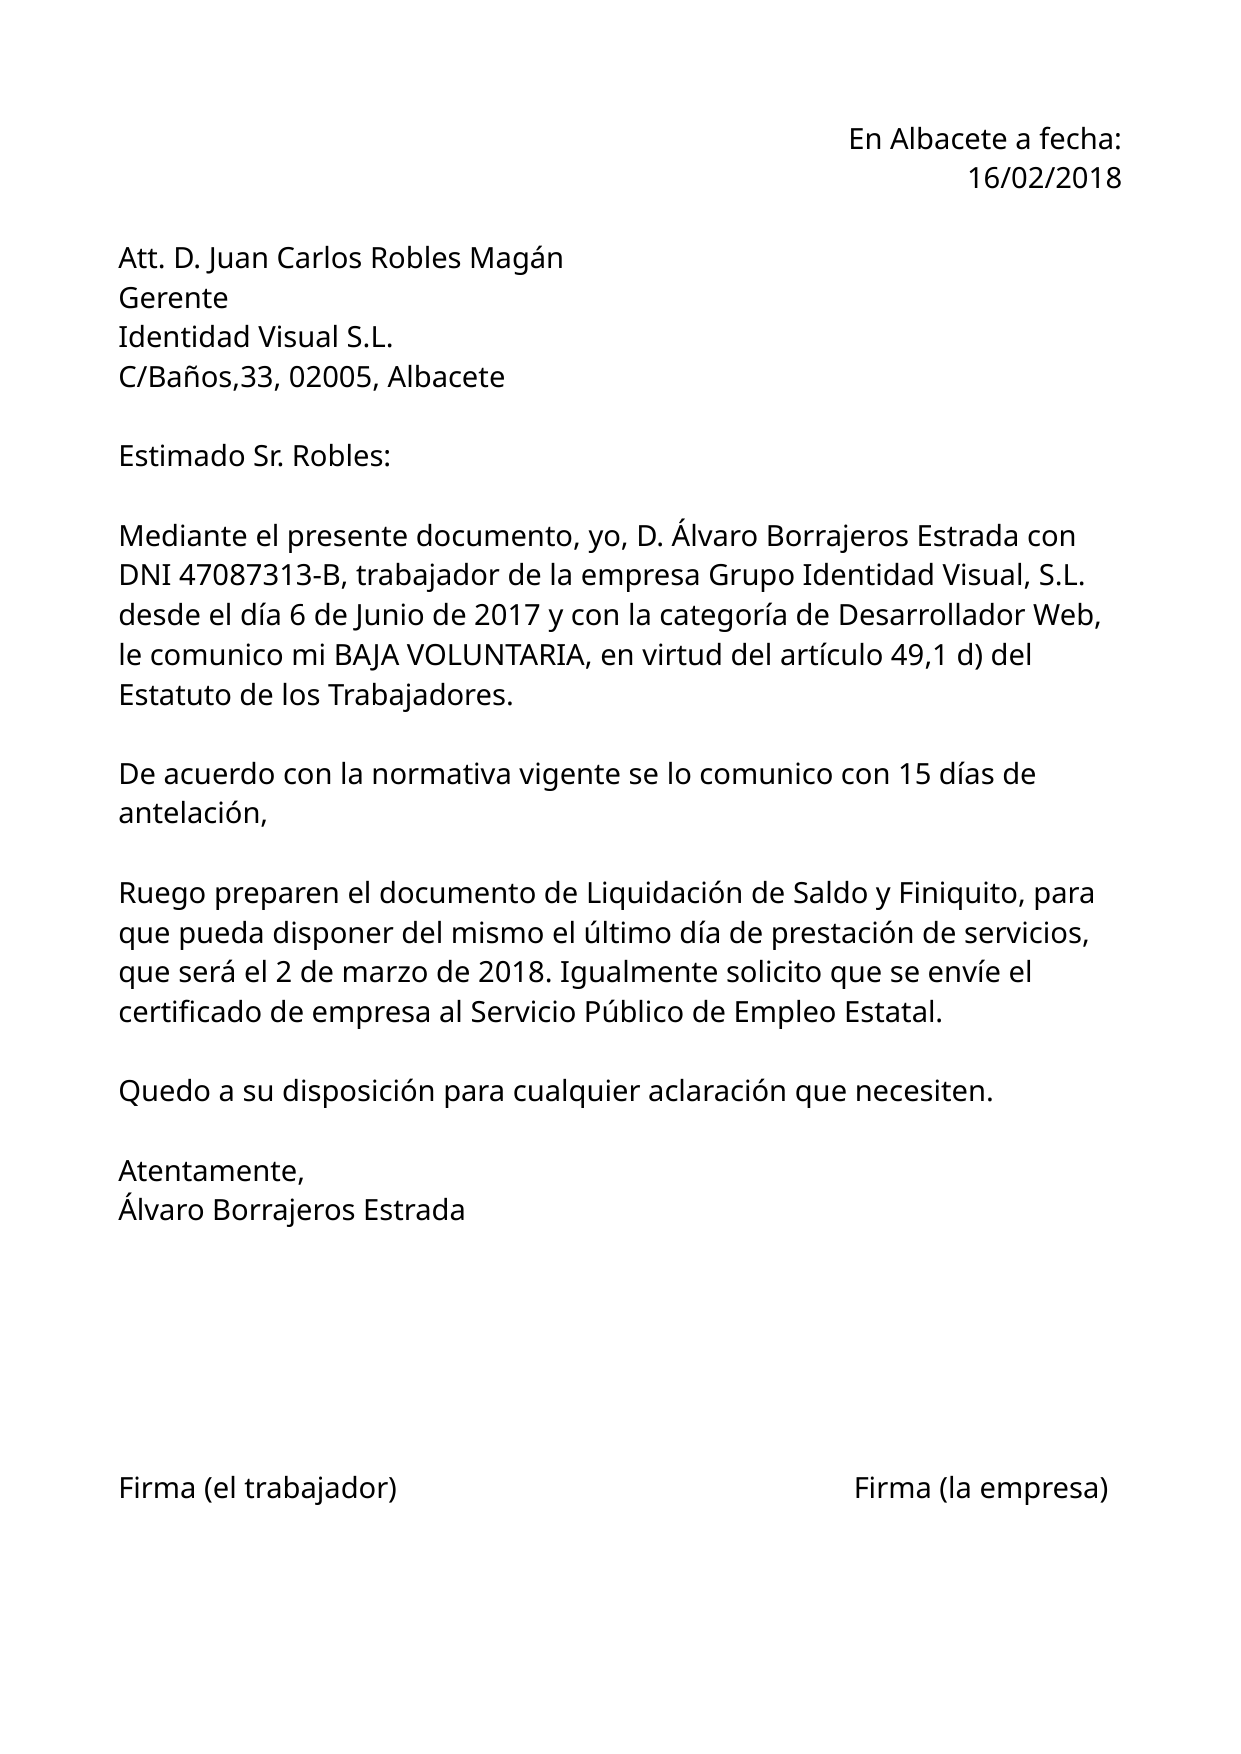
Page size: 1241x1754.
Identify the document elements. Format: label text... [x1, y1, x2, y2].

text Mediante el presente documento, yo, D. Álvaro Borrajeros Estrada con DNI 47087313-B, trabajador de la empresa Grupo Identidad Visual, S.L. desde el día 6 de Junio de 2017 y con la categoría de Desarrollador Web, le comunico mi BAJA VOLUNTARIA, en virtud del artículo 49,1 d) del Estatuto de los Trabajadores. [118, 515, 1122, 713]
text Gerente [118, 277, 1122, 317]
text De acuerdo con la normativa vigente se lo comunico con 15 días de antelación, [118, 753, 1122, 832]
text Identidad Visual S.L. [118, 317, 1122, 356]
text Álvaro Borrajeros Estrada [118, 1190, 1122, 1229]
text Att. D. Juan Carlos Robles Magán [118, 237, 1122, 277]
text Estimado Sr. Robles: [118, 436, 1122, 475]
text Ruego preparen el documento de Liquidación de Saldo y Finiquito, para que pueda disponer del mismo el último día de prestación de servicios, que será el 2 de marzo de 2018. Igualmente solicito que se envíe el certificado de empresa al Servicio Público de Empleo Estatal. [118, 872, 1122, 1031]
text Atentamente, [118, 1150, 1122, 1190]
text 16/02/2018 [118, 158, 1122, 197]
text Firma (el trabajador) Firma (la empresa) [118, 1467, 1122, 1507]
text C/Baños,33, 02005, Albacete [118, 356, 1122, 396]
text Quedo a su disposición para cualquier aclaración que necesiten. [118, 1071, 1122, 1110]
text En Albacete a fecha: [118, 118, 1122, 158]
